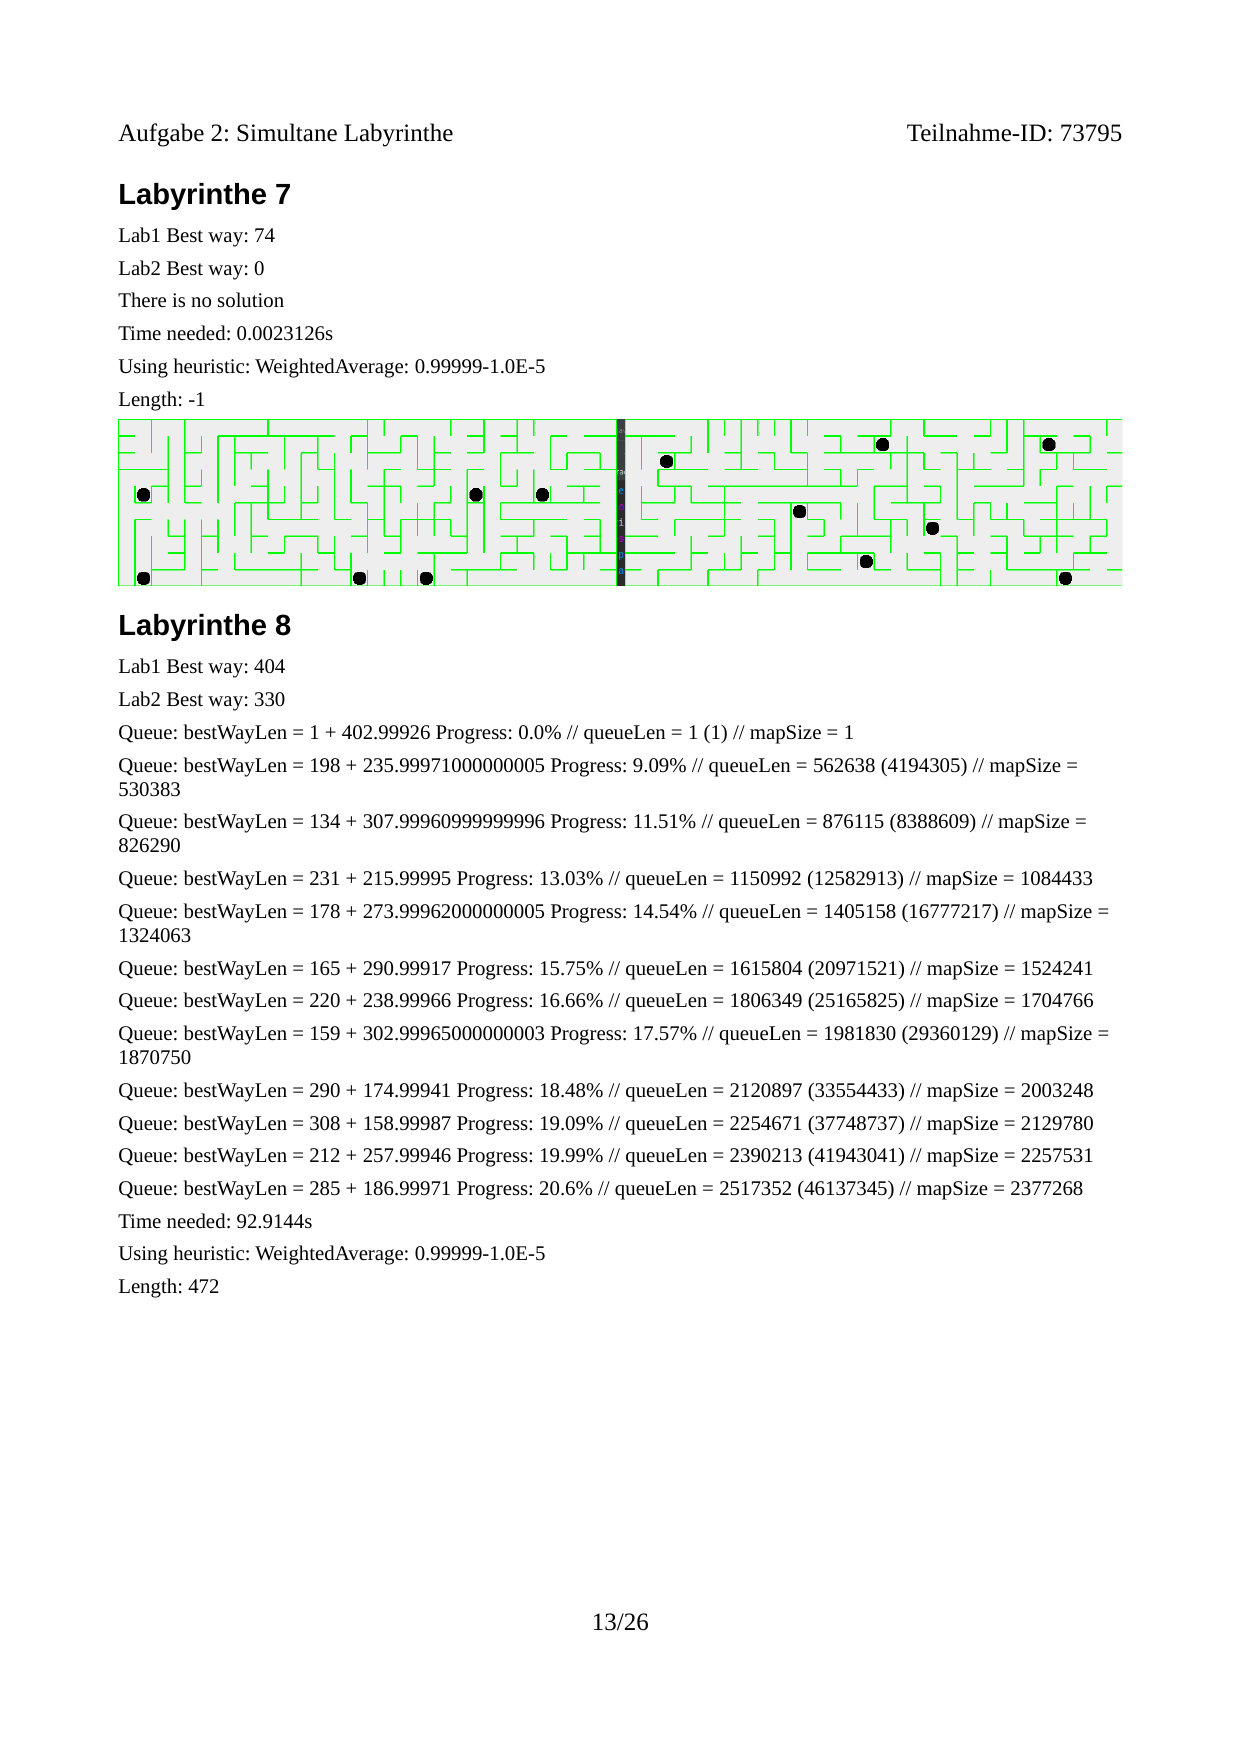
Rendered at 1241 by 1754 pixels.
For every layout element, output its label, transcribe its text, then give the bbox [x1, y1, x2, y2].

text Queue: bestWayLen = 178 + 273.99962000000005 Progress: 14.54% // queueLen = 1405158 (16777217) // mapSize = 1324063 [118, 899, 1122, 947]
text Using heuristic: WeightedAverage: 0.99999-1.0E-5 [118, 354, 1122, 378]
text Length: 472 [118, 1274, 1122, 1298]
text Queue: bestWayLen = 165 + 290.99917 Progress: 15.75% // queueLen = 1615804 (20971521) // mapSize = 1524241 [118, 956, 1122, 979]
text Queue: bestWayLen = 285 + 186.99971 Progress: 20.6% // queueLen = 2517352 (46137345) // mapSize = 2377268 [118, 1176, 1122, 1200]
text There is no solution [118, 288, 1122, 312]
text Queue: bestWayLen = 231 + 215.99995 Progress: 13.03% // queueLen = 1150992 (12582913) // mapSize = 1084433 [118, 866, 1122, 890]
text Lab1 Best way: 404 [118, 654, 1122, 678]
subtitle Labyrinthe 8 [118, 586, 1122, 642]
text Lab2 Best way: 330 [118, 687, 1122, 711]
text Queue: bestWayLen = 159 + 302.99965000000003 Progress: 17.57% // queueLen = 1981830 (29360129) // mapSize = 1870750 [118, 1021, 1122, 1069]
text Queue: bestWayLen = 134 + 307.99960999999996 Progress: 11.51% // queueLen = 876115 (8388609) // mapSize = 826290 [118, 809, 1122, 857]
text Using heuristic: WeightedAverage: 0.99999-1.0E-5 [118, 1241, 1122, 1265]
text Queue: bestWayLen = 290 + 174.99941 Progress: 18.48% // queueLen = 2120897 (33554433) // mapSize = 2003248 [118, 1078, 1122, 1102]
text Time needed: 92.9144s [118, 1208, 1122, 1233]
text Time needed: 0.0023126s [118, 321, 1122, 345]
subtitle Labyrinthe 7 [118, 177, 1122, 210]
text Queue: bestWayLen = 198 + 235.99971000000005 Progress: 9.09% // queueLen = 562638 (4194305) // mapSize = 530383 [118, 752, 1122, 801]
text Queue: bestWayLen = 308 + 158.99987 Progress: 19.09% // queueLen = 2254671 (37748737) // mapSize = 2129780 [118, 1110, 1122, 1134]
text Lab2 Best way: 0 [118, 256, 1122, 280]
text Queue: bestWayLen = 220 + 238.99966 Progress: 16.66% // queueLen = 1806349 (25165825) // mapSize = 1704766 [118, 988, 1122, 1012]
text Lab1 Best way: 74 [118, 223, 1122, 247]
text Queue: bestWayLen = 1 + 402.99926 Progress: 0.0% // queueLen = 1 (1) // mapSize = 1 [118, 720, 1122, 744]
picture [118, 419, 1123, 586]
text Length: -1 [118, 386, 1122, 411]
text Queue: bestWayLen = 212 + 257.99946 Progress: 19.99% // queueLen = 2390213 (41943041) // mapSize = 2257531 [118, 1143, 1122, 1167]
